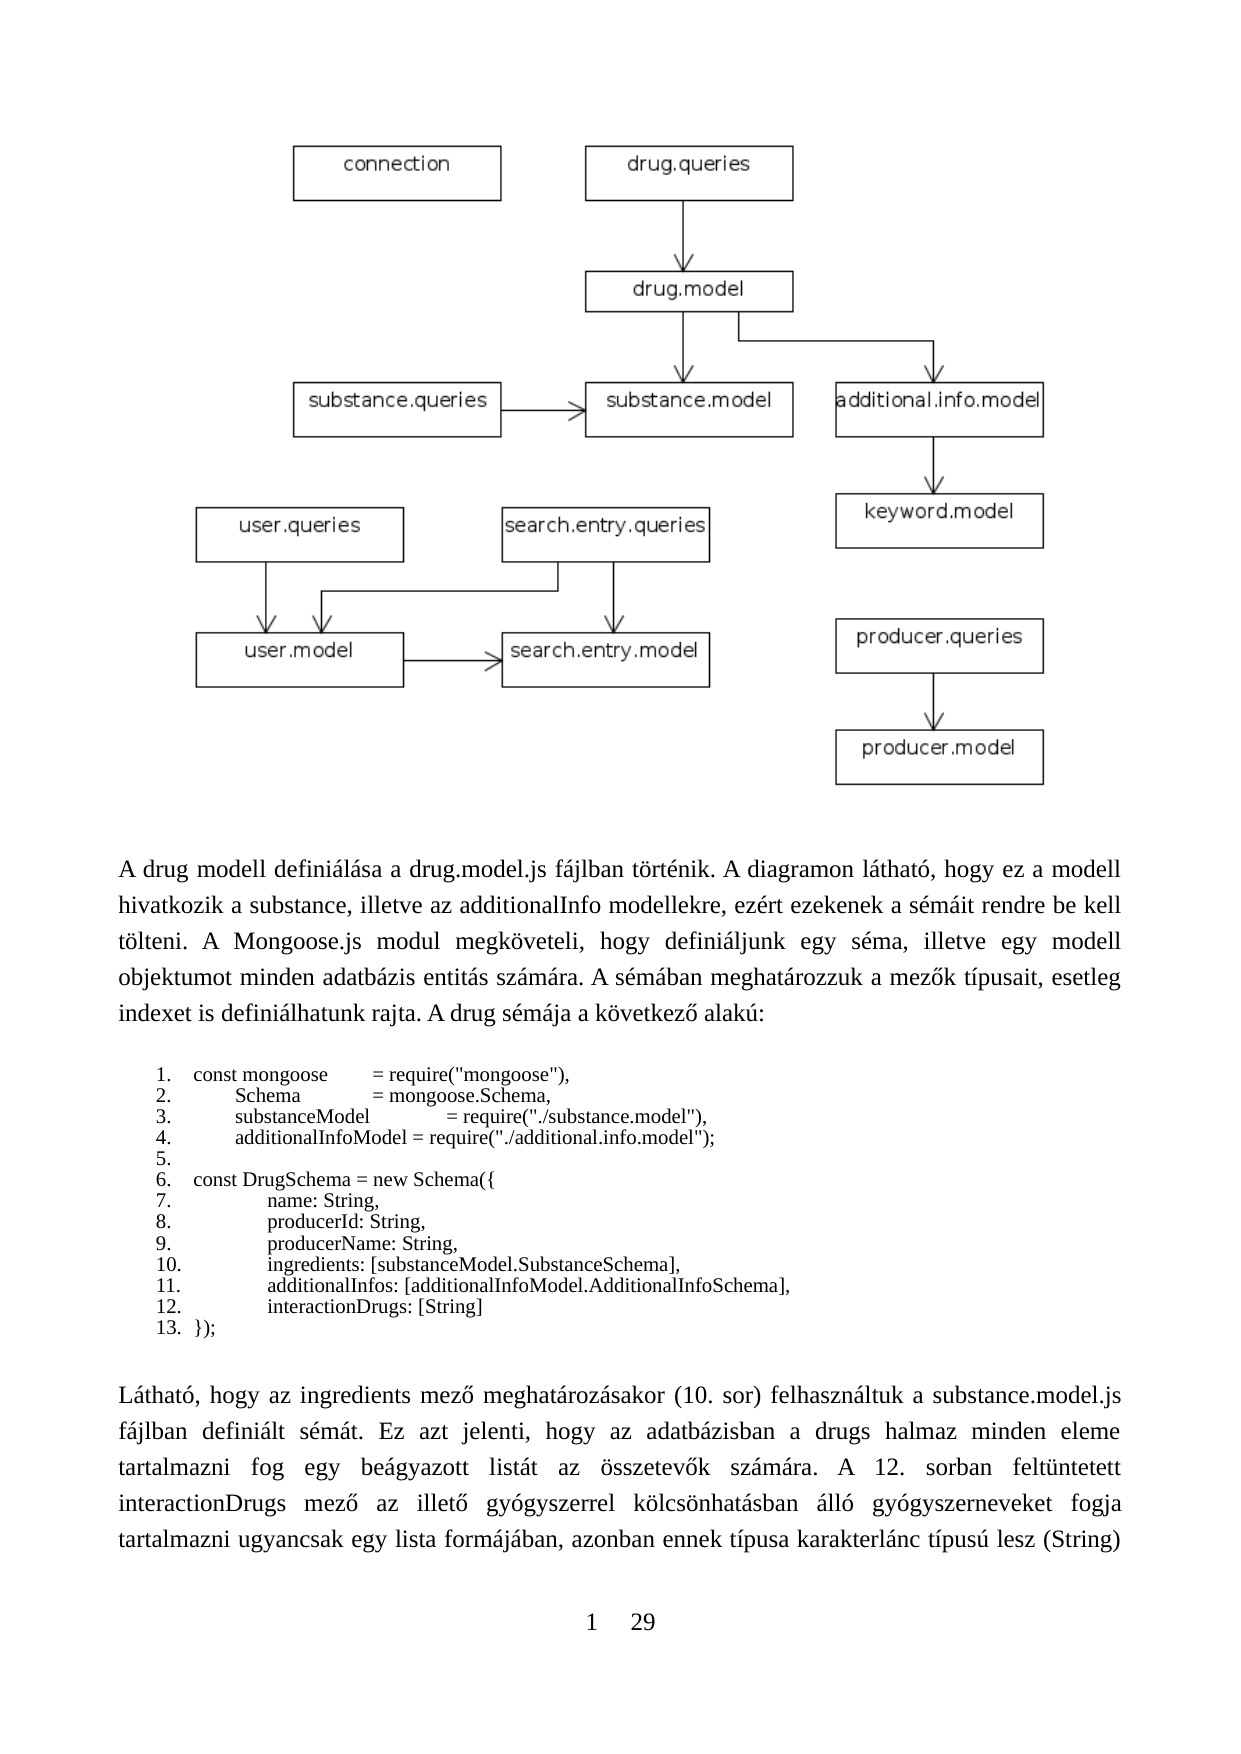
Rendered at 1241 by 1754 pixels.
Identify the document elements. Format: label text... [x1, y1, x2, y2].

subtitle producerId: String, [156, 1212, 1122, 1233]
subtitle interactionDrugs: [String] [156, 1296, 1122, 1317]
subtitle A drug modell definiálása a drug.model.js fájlban történik. A diagramon látható, hogy ez a modell hivatkozik a substance, illetve az additionalInfo modellekre, ezért ezekenek a sémáit rendre be kell tölteni. A Mongoose.js modul megköveteli, hogy definiáljunk egy séma, illetve egy modell objektumot minden adatbázis entitás számára. A sémában meghatározzuk a mezők típusait, esetleg indexet is definiálhatunk rajta. A drug sémája a következő alakú: [118, 849, 1122, 1029]
subtitle producerName: String, [156, 1233, 1122, 1254]
picture [168, 118, 1072, 813]
subtitle Látható, hogy az ingredients mező meghatározásakor (10. sor) felhasználtuk a substance.model.js fájlban definiált sémát. Ez azt jelenti, hogy az adatbázisban a drugs halmaz minden eleme tartalmazni fog egy beágyazott listát az összetevők számára. A 12. sorban feltüntetett interactionDrugs mező az illető gyógyszerrel kölcsönhatásban álló gyógyszerneveket fogja tartalmazni ugyancsak egy lista formájában, azonban ennek típusa karakterlánc típusú lesz (String) [118, 1374, 1122, 1555]
subtitle substanceModel = require("./substance.model"), [156, 1107, 1122, 1128]
subtitle additionalInfoModel = require("./additional.info.model"); [156, 1128, 1122, 1149]
subtitle Schema = mongoose.Schema, [156, 1086, 1122, 1107]
subtitle ingredients: [substanceModel.SubstanceSchema], [156, 1254, 1122, 1275]
subtitle }); [156, 1317, 1122, 1338]
subtitle additionalInfos: [additionalInfoModel.AdditionalInfoSchema], [156, 1275, 1122, 1296]
subtitle const mongoose = require("mongoose"), [156, 1065, 1122, 1086]
subtitle const DrugSchema = new Schema({ [156, 1170, 1122, 1191]
subtitle name: String, [156, 1191, 1122, 1212]
